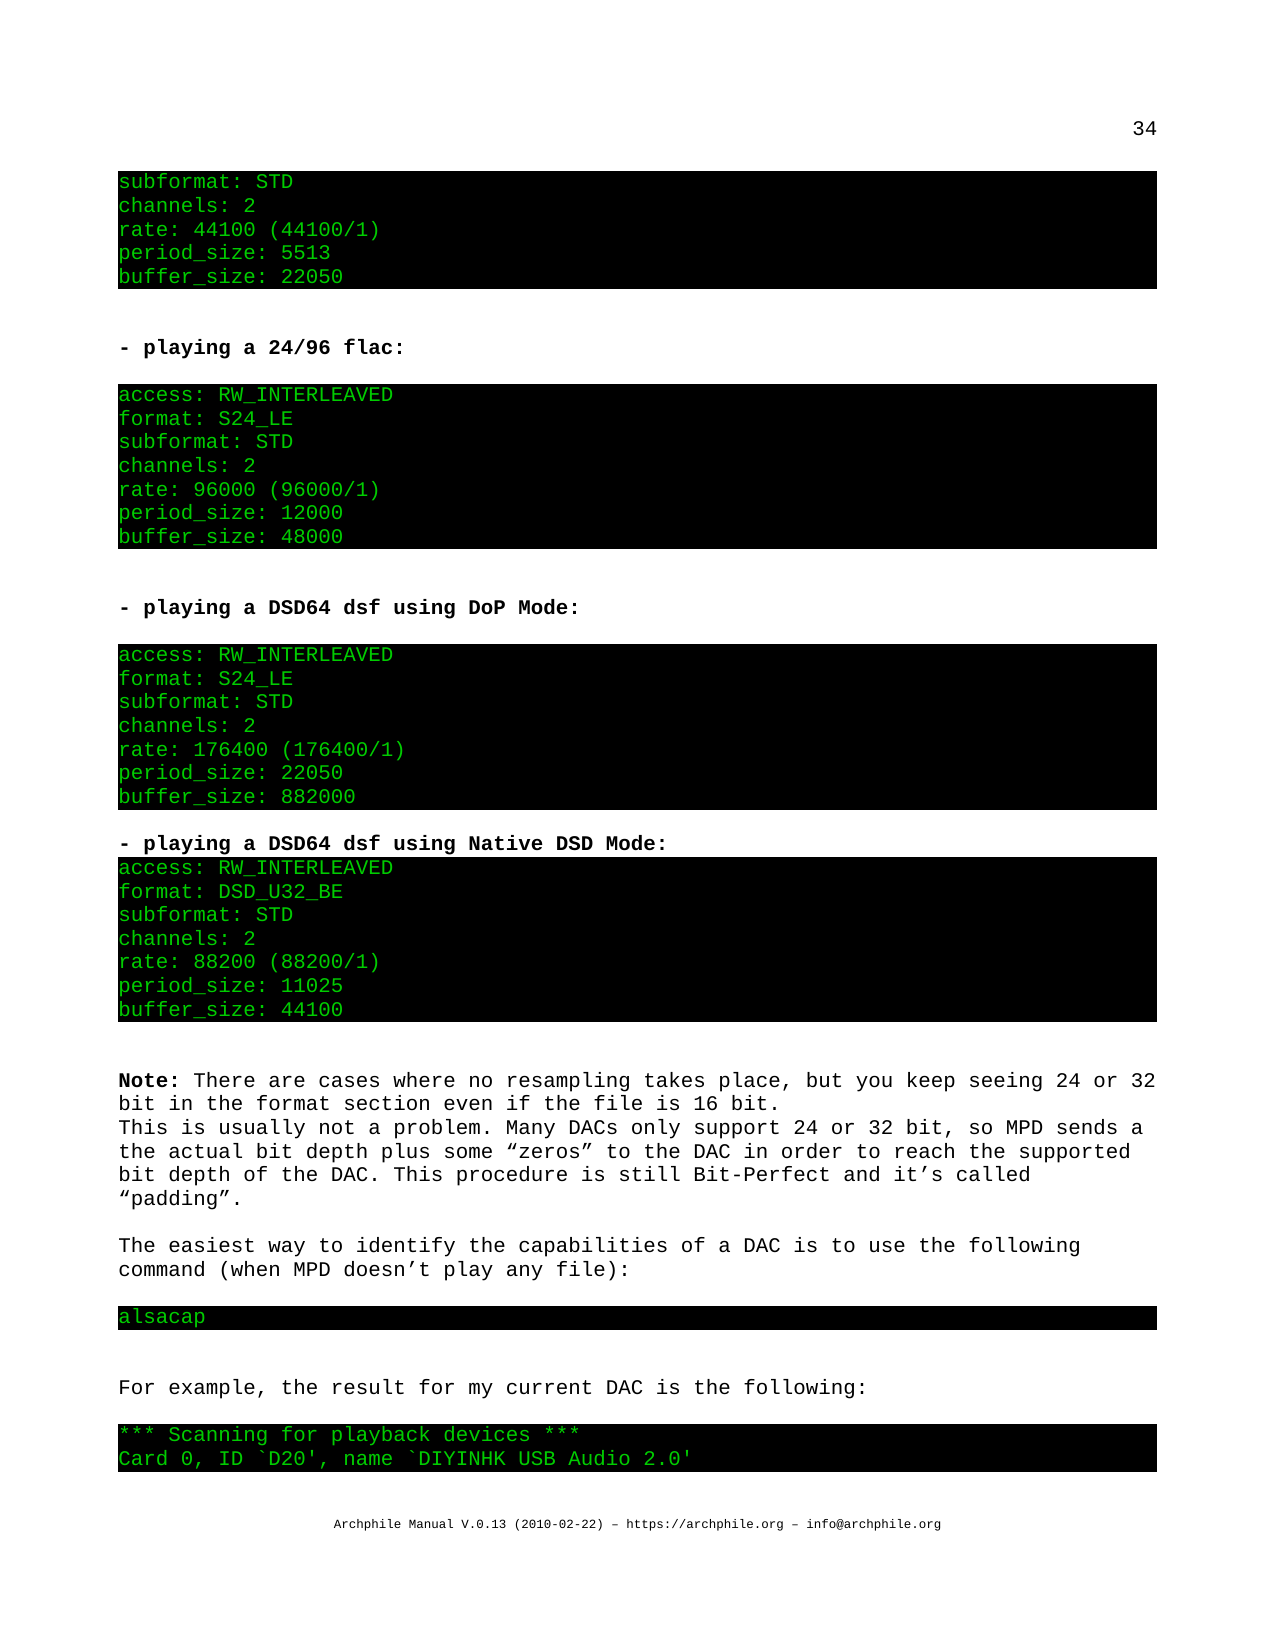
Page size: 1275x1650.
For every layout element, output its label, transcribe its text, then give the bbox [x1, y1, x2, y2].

text channels: 2 [118, 195, 1157, 218]
text alsacap [118, 1306, 1157, 1330]
text access: RW_INTERLEAVED [118, 644, 1157, 668]
text channels: 2 [118, 455, 1157, 479]
text channels: 2 [118, 928, 1157, 952]
text Note: There are cases where no resampling takes place, but you keep seeing 24 or 32 bit in the format section even if the file is 16 bit. [118, 1070, 1157, 1117]
text The easiest way to identify the capabilities of a DAC is to use the following command (when MPD doesn’t play any file): [118, 1235, 1157, 1283]
text subformat: STD [118, 171, 1157, 195]
text subformat: STD [118, 904, 1157, 928]
text access: RW_INTERLEAVED [118, 384, 1157, 408]
text buffer_size: 882000 [118, 786, 1157, 810]
text buffer_size: 48000 [118, 526, 1157, 549]
text format: S24_LE [118, 668, 1157, 691]
text - playing a DSD64 dsf using DoP Mode: [118, 597, 1157, 621]
text *** Scanning for playback devices *** [118, 1424, 1157, 1448]
text subformat: STD [118, 431, 1157, 455]
text format: DSD_U32_BE [118, 881, 1157, 904]
text - playing a 24/96 flac: [118, 337, 1157, 360]
text buffer_size: 22050 [118, 266, 1157, 289]
text period_size: 5513 [118, 242, 1157, 266]
text rate: 44100 (44100/1) [118, 218, 1157, 242]
text buffer_size: 44100 [118, 999, 1157, 1022]
text period_size: 22050 [118, 762, 1157, 786]
text Card 0, ID `D20', name `DIYINHK USB Audio 2.0' [118, 1448, 1157, 1472]
text period_size: 12000 [118, 502, 1157, 526]
text This is usually not a problem. Many DACs only support 24 or 32 bit, so MPD sends a the actual bit depth plus some “zeros” to the DAC in order to reach the supported bit depth of the DAC. This procedure is still Bit-Perfect and it’s called “padding”. [118, 1117, 1157, 1212]
text channels: 2 [118, 715, 1157, 739]
text rate: 176400 (176400/1) [118, 739, 1157, 762]
text subformat: STD [118, 691, 1157, 715]
text For example, the result for my current DAC is the following: [118, 1377, 1157, 1401]
text - playing a DSD64 dsf using Native DSD Mode: [118, 833, 1157, 857]
text rate: 96000 (96000/1) [118, 479, 1157, 502]
text access: RW_INTERLEAVED [118, 857, 1157, 881]
text format: S24_LE [118, 408, 1157, 431]
text period_size: 11025 [118, 975, 1157, 999]
text rate: 88200 (88200/1) [118, 952, 1157, 975]
